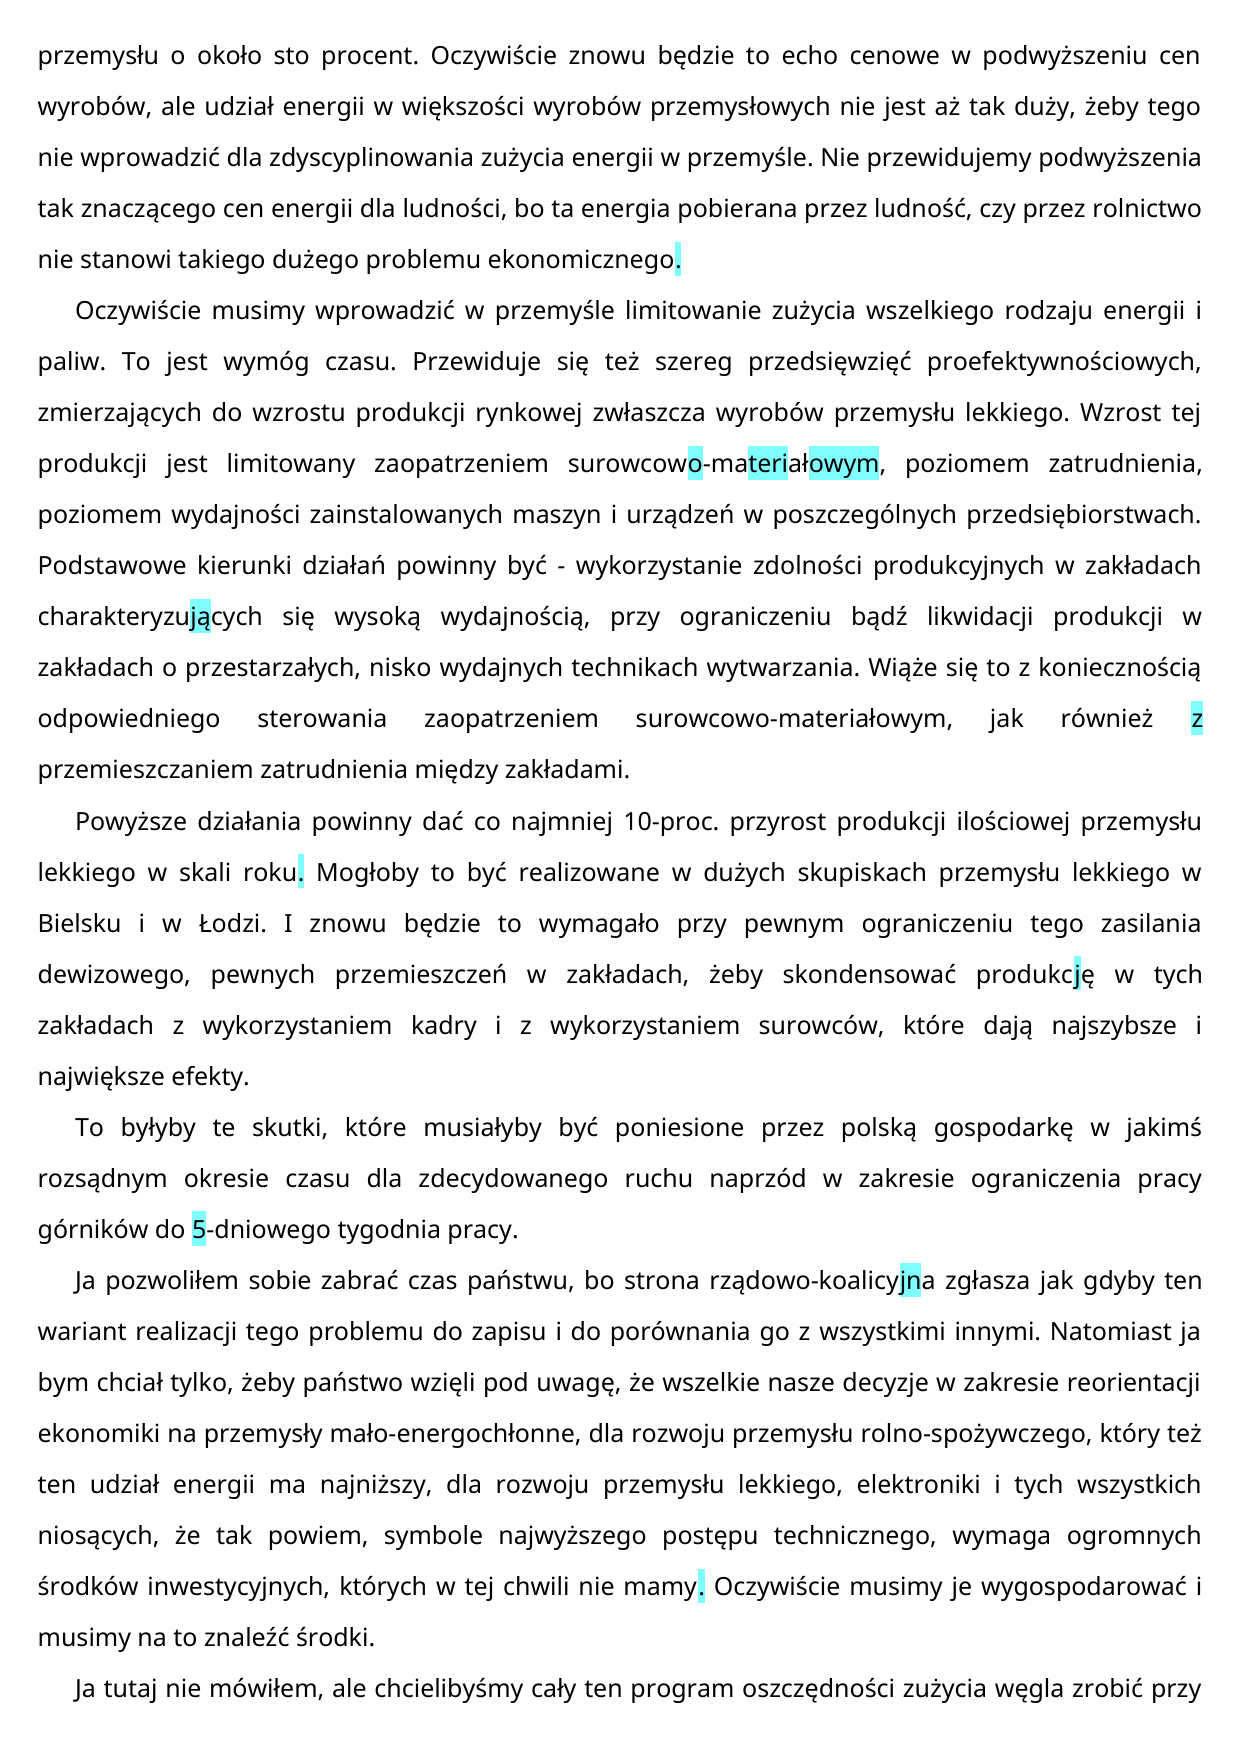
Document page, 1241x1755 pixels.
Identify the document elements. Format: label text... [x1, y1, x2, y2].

text Oczywiście musimy wprowadzić w przemyśle limitowanie zużycia wszelkiego rodzaju energii i paliw. To jest wymóg czasu. Przewiduje się też szereg przedsięwzięć proefektywnościowych, zmierzających do wzrostu produkcji rynkowej zwłaszcza wyrobów przemysłu lekkiego. Wzrost tej produkcji jest limitowany zaopatrzeniem surowcowo-materiałowym, poziomem zatrudnienia, poziomem wydajności zainstalowanych maszyn i urządzeń w poszczególnych przedsiębiorstwach. Podstawowe kierunki działań powinny być - wykorzystanie zdolności produkcyjnych w zakładach charakteryzujących się wysoką wydajnością, przy ograniczeniu bądź likwidacji produkcji w zakładach o przestarzałych, nisko wydajnych technikach wytwarzania. Wiąże się to z koniecznością odpowiedniego sterowania zaopatrzeniem surowcowo-materiałowym, jak również z przemieszczaniem zatrudnienia między zakładami. [37, 293, 1203, 786]
text przemysłu o około sto procent. Oczywiście znowu będzie to echo cenowe w podwyższeniu cen wyrobów, ale udział energii w większości wyrobów przemysłowych nie jest aż tak duży, żeby tego nie wprowadzić dla zdyscyplinowania zużycia energii w przemyśle. Nie przewidujemy podwyższenia tak znaczącego cen energii dla ludności, bo ta energia pobierana przez ludność, czy przez rolnictwo nie stanowi takiego dużego problemu ekonomicznego. [37, 37, 1203, 276]
text Ja pozwoliłem sobie zabrać czas państwu, bo strona rządowo-koalicyjna zgłasza jak gdyby ten wariant realizacji tego problemu do zapisu i do porównania go z wszystkimi innymi. Natomiast ja bym chciał tylko, żeby państwo wzięli pod uwagę, że wszelkie nasze decyzje w zakresie reorientacji ekonomiki na przemysły mało-energochłonne, dla rozwoju przemysłu rolno-spożywczego, który też ten udział energii ma najniższy, dla rozwoju przemysłu lekkiego, elektroniki i tych wszystkich niosących, że tak powiem, symbole najwyższego postępu technicznego, wymaga ogromnych środków inwestycyjnych, których w tej chwili nie mamy. Oczywiście musimy je wygospodarować i musimy na to znaleźć środki. [37, 1262, 1203, 1654]
text Powyższe działania powinny dać co najmniej 10-proc. przyrost produkcji ilościowej przemysłu lekkiego w skali roku. Mogłoby to być realizowane w dużych skupiskach przemysłu lekkiego w Bielsku i w Łodzi. I znowu będzie to wymagało przy pewnym ograniczeniu tego zasilania dewizowego, pewnych przemieszczeń w zakładach, żeby skondensować produkcję w tych zakładach z wykorzystaniem kadry i z wykorzystaniem surowców, które dają najszybsze i największe efekty. [37, 803, 1203, 1092]
text To byłyby te skutki, które musiałyby być poniesione przez polską gospodarkę w jakimś rozsądnym okresie czasu dla zdecydowanego ruchu naprzód w zakresie ograniczenia pracy górników do 5-dniowego tygodnia pracy. [37, 1109, 1203, 1246]
text Ja tutaj nie mówiłem, ale chcielibyśmy cały ten program oszczędności zużycia węgla zrobić przy [37, 1671, 1203, 1705]
